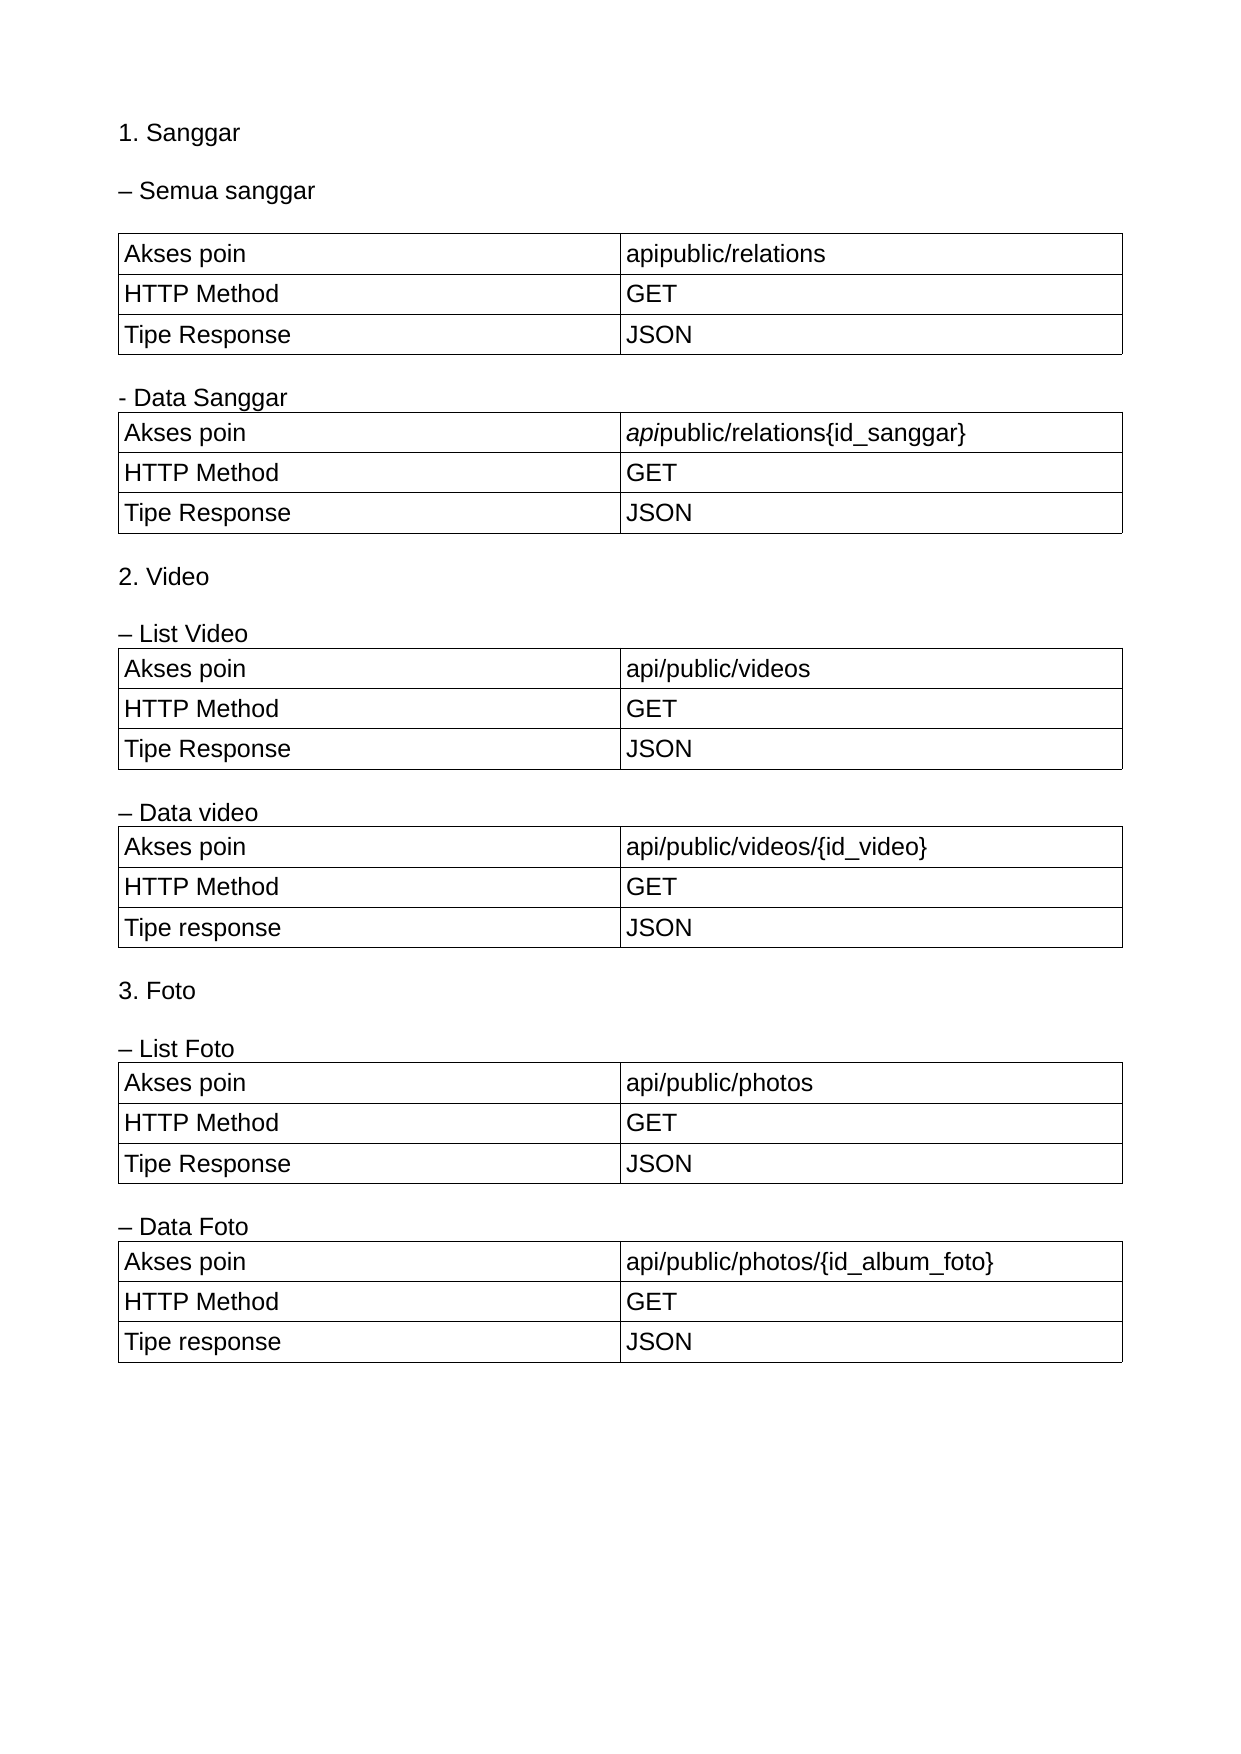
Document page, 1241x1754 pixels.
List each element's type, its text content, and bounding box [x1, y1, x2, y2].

table_header Akses poin [119, 234, 620, 273]
table_cell Tipe Response [119, 493, 620, 533]
table_cell Tipe Response [119, 1144, 620, 1183]
table_cell GET [621, 453, 1122, 492]
table_cell HTTP Method [119, 868, 620, 907]
table_header api/public/photos/{id_album_foto} [621, 1242, 1122, 1281]
table_header Akses poin [119, 827, 620, 867]
table_cell GET [621, 868, 1122, 907]
table_cell JSON [621, 493, 1122, 533]
table_cell Tipe Response [119, 315, 620, 354]
table_cell JSON [621, 729, 1122, 769]
text – List Foto [118, 1033, 1122, 1062]
table_header Akses poin [119, 1063, 620, 1103]
table_cell GET [621, 275, 1122, 314]
table_cell JSON [621, 908, 1122, 947]
table_header apipublic/relations{id_sanggar} [621, 413, 1122, 452]
table_header Akses poin [119, 649, 620, 688]
table_cell HTTP Method [119, 275, 620, 314]
table_header api/public/photos [621, 1063, 1122, 1103]
table_cell JSON [621, 315, 1122, 354]
table_header apipublic/relations [621, 234, 1122, 273]
table_cell Tipe response [119, 908, 620, 947]
table_cell JSON [621, 1322, 1122, 1362]
text 1. Sanggar [118, 118, 1122, 147]
table_cell GET [621, 689, 1122, 728]
table_cell HTTP Method [119, 1282, 620, 1321]
table_cell JSON [621, 1144, 1122, 1183]
text – Semua sanggar [118, 176, 1122, 204]
text – Data Foto [118, 1212, 1122, 1241]
text – List Video [118, 619, 1122, 648]
table_cell Tipe response [119, 1322, 620, 1362]
table_header api/public/videos [621, 649, 1122, 688]
table_cell HTTP Method [119, 453, 620, 492]
table_header api/public/videos/{id_video} [621, 827, 1122, 867]
table_cell Tipe Response [119, 729, 620, 769]
text 2. Video [118, 561, 1122, 590]
table_header Akses poin [119, 1242, 620, 1281]
table_cell HTTP Method [119, 689, 620, 728]
text 3. Foto [118, 976, 1122, 1005]
text - Data Sanggar [118, 383, 1122, 412]
table_header Akses poin [119, 413, 620, 452]
text – Data video [118, 797, 1122, 826]
table_cell GET [621, 1104, 1122, 1143]
table_cell GET [621, 1282, 1122, 1321]
table_cell HTTP Method [119, 1104, 620, 1143]
